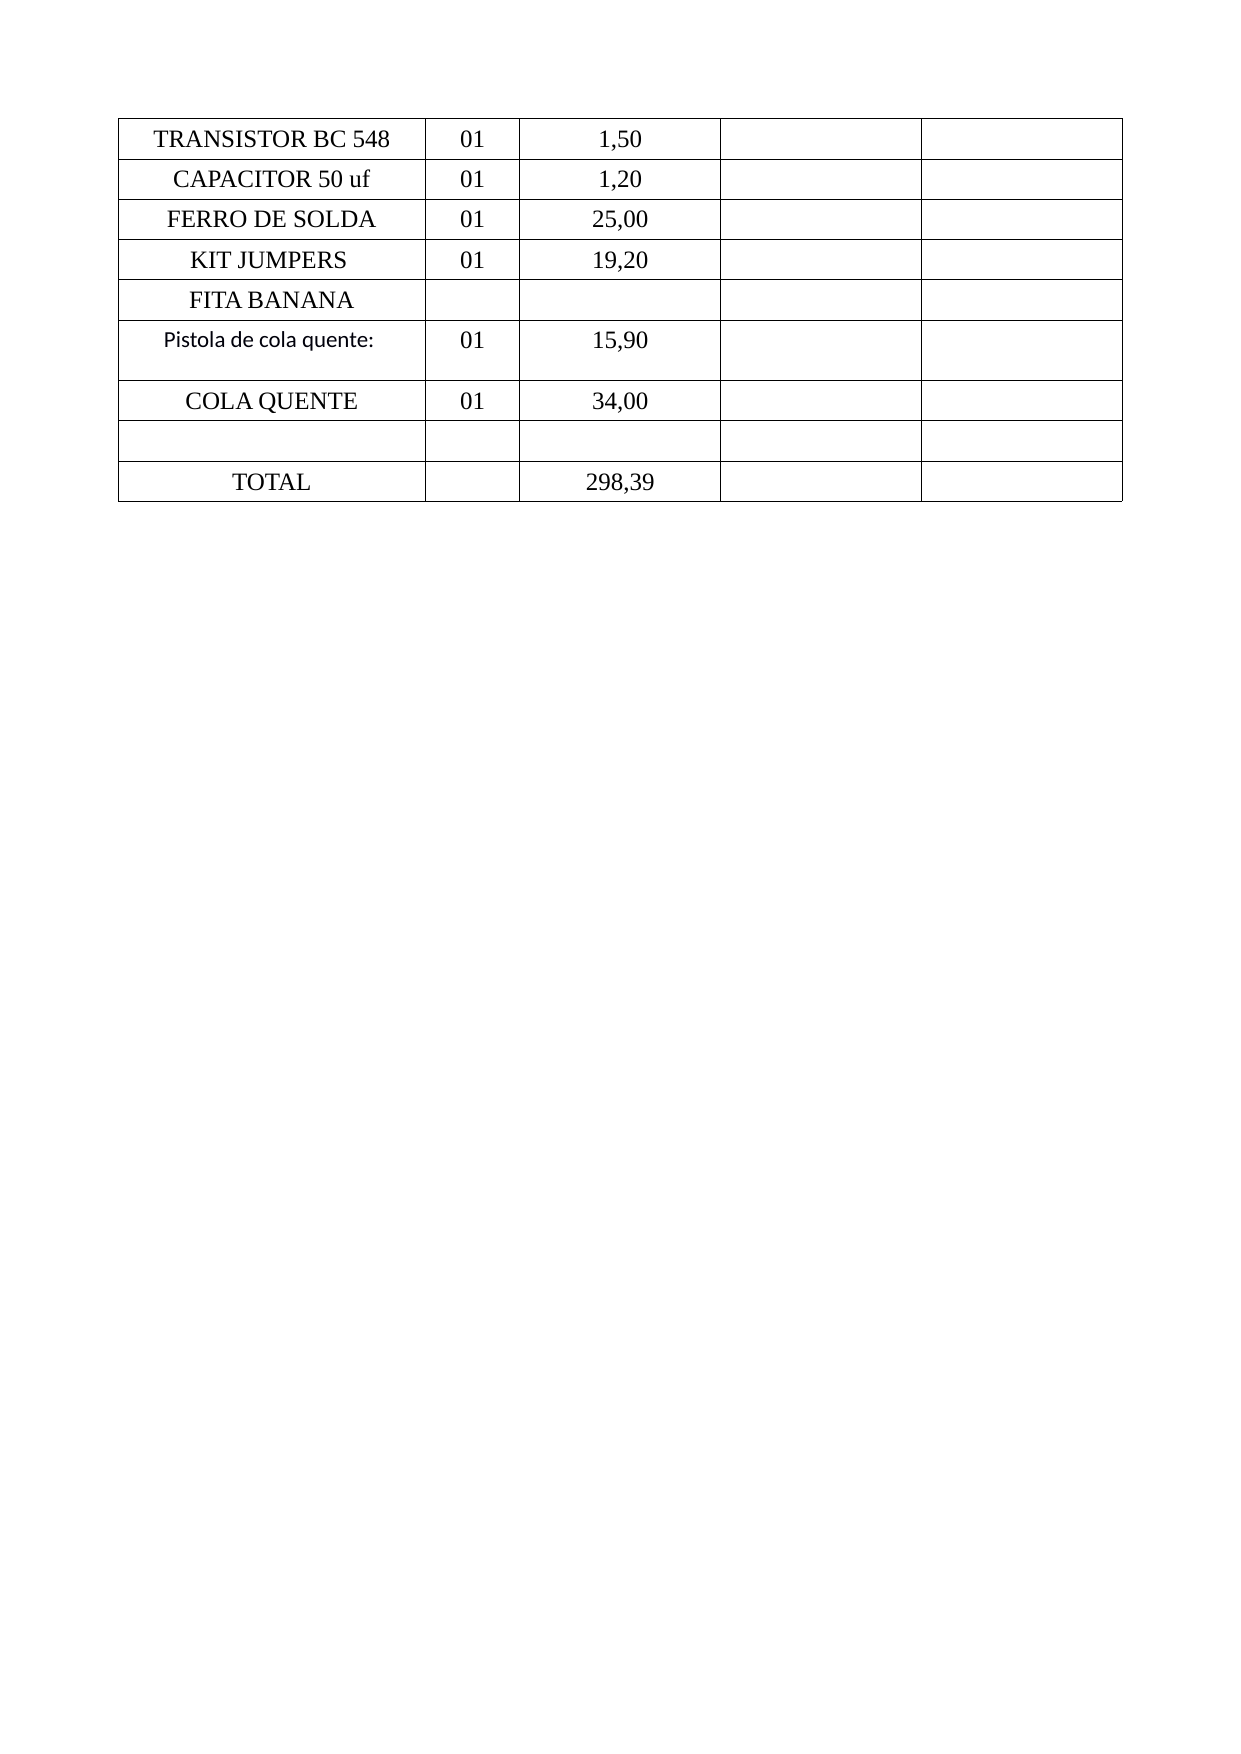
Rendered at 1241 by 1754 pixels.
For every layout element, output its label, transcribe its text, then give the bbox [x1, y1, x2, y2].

table_cell [721, 321, 921, 380]
table_cell [721, 240, 921, 279]
table_cell FERRO DE SOLDA [119, 200, 425, 239]
table_cell [426, 462, 519, 501]
table_cell 15,90 [520, 321, 720, 380]
table_cell 01 [426, 119, 519, 158]
table_cell [922, 321, 1122, 380]
table_cell [426, 421, 519, 461]
table_cell Pistola de cola quente: [119, 321, 425, 380]
table_cell 01 [426, 160, 519, 199]
table_cell [721, 160, 921, 199]
table_cell [922, 200, 1122, 239]
table_cell [426, 280, 519, 320]
table_cell 01 [426, 240, 519, 279]
table_cell 34,00 [520, 381, 720, 420]
table_cell 01 [426, 321, 519, 380]
table_cell 1,50 [520, 119, 720, 158]
table_cell COLA QUENTE [119, 381, 425, 420]
table_cell [922, 421, 1122, 461]
table_cell [922, 462, 1122, 501]
table_cell [922, 160, 1122, 199]
table_cell 1,20 [520, 160, 720, 199]
table_cell [721, 280, 921, 320]
table_cell TOTAL [119, 462, 425, 501]
table_cell TRANSISTOR BC 548 [119, 119, 425, 158]
table_cell [922, 280, 1122, 320]
table_cell [520, 280, 720, 320]
table_cell [922, 119, 1122, 158]
table_cell CAPACITOR 50 uf [119, 160, 425, 199]
table_cell [922, 381, 1122, 420]
table_cell [119, 421, 425, 461]
table_cell KIT JUMPERS [119, 240, 425, 279]
table_cell FITA BANANA [119, 280, 425, 320]
table_cell [721, 421, 921, 461]
table_cell [721, 200, 921, 239]
table_cell [721, 119, 921, 158]
table_cell 19,20 [520, 240, 720, 279]
table_cell [721, 381, 921, 420]
table_cell 298,39 [520, 462, 720, 501]
table_cell [520, 421, 720, 461]
table_cell 25,00 [520, 200, 720, 239]
table_cell 01 [426, 200, 519, 239]
table_cell [721, 462, 921, 501]
table_cell 01 [426, 381, 519, 420]
table_cell [922, 240, 1122, 279]
